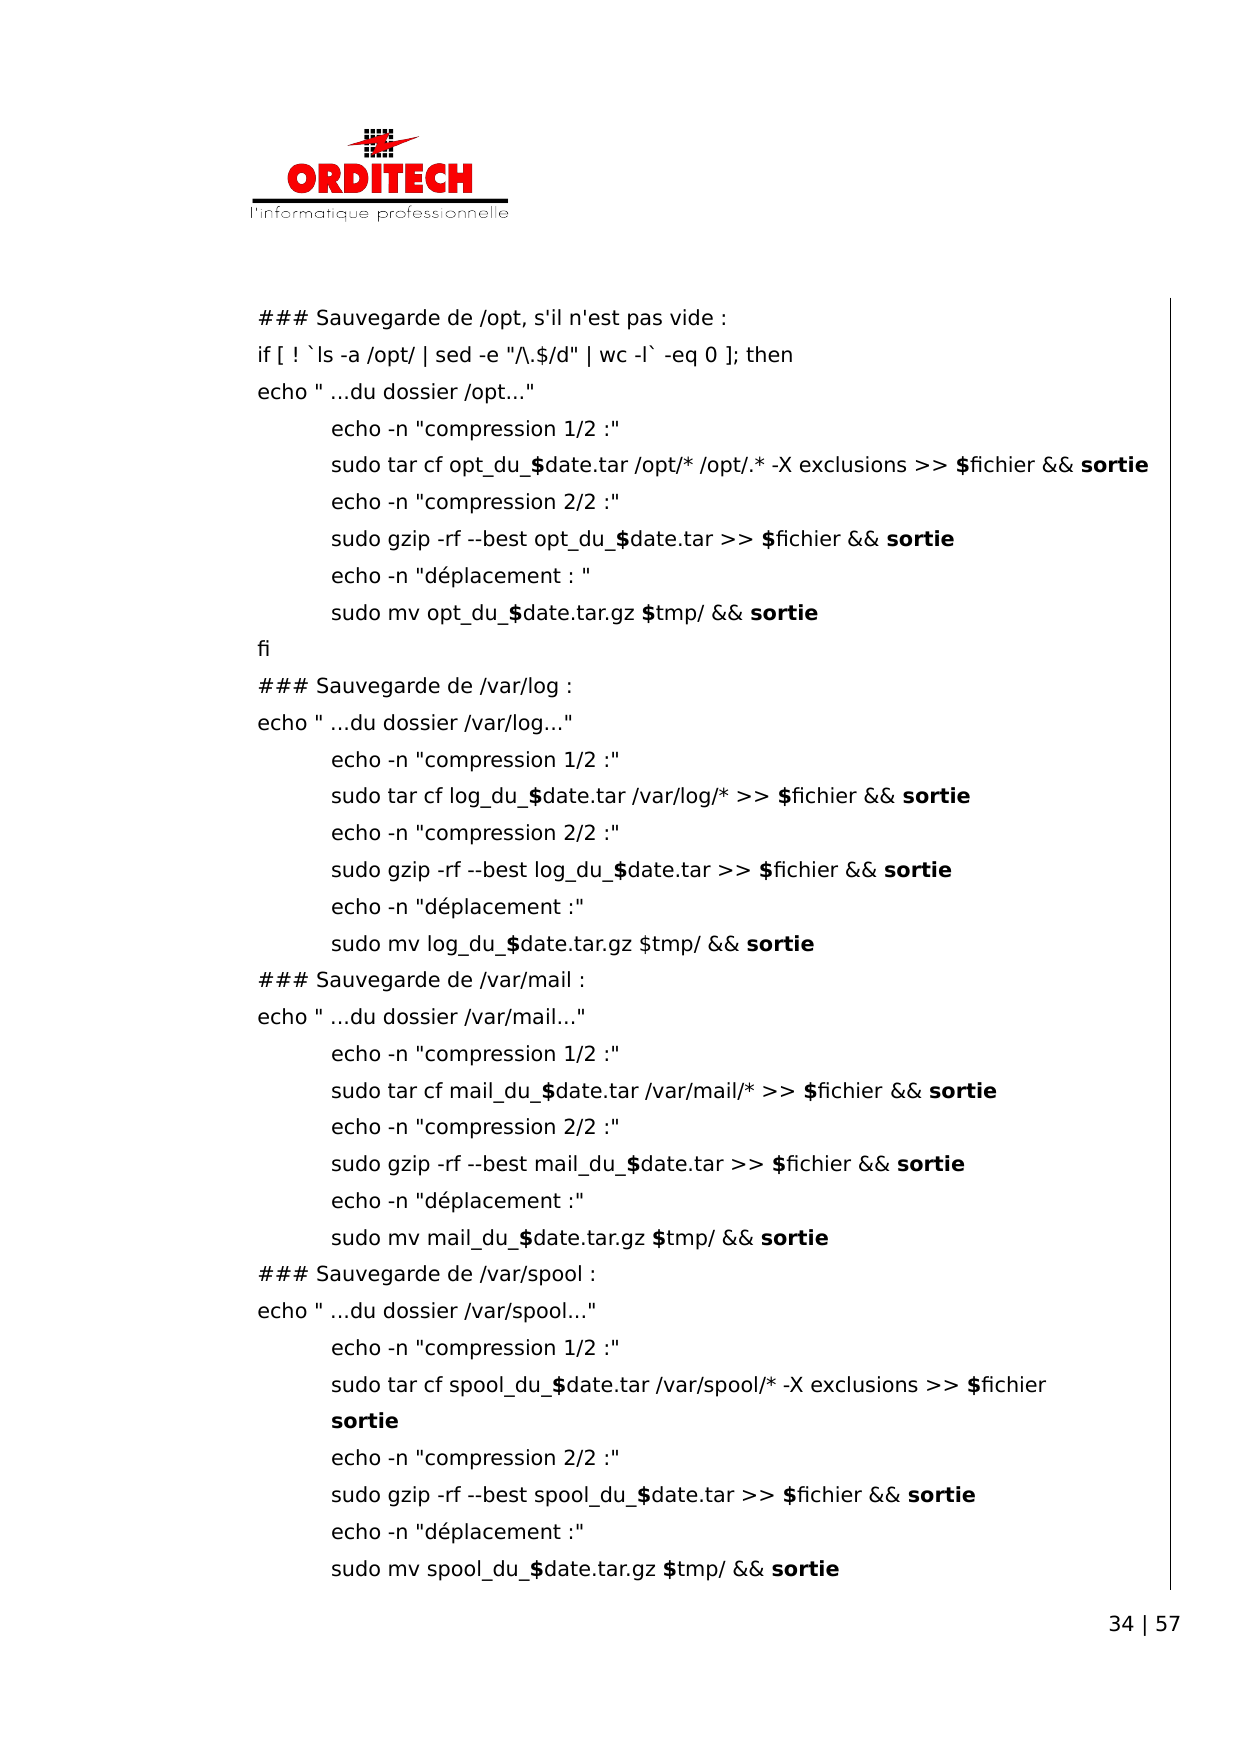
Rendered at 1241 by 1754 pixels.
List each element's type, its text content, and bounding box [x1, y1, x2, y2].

text echo -n "déplacement : " [257, 564, 1161, 588]
text echo -n "déplacement :" [257, 1189, 1161, 1213]
text sudo mv mail_du_$date.tar.gz $tmp/ && sortie [257, 1226, 1161, 1250]
text sortie [257, 1409, 1161, 1434]
text echo -n "compression 1/2 :" [257, 1042, 1161, 1066]
text ### Sauvegarde de /var/mail : [257, 968, 1161, 993]
text echo -n "compression 2/2 :" [257, 1115, 1161, 1140]
text echo -n "compression 2/2 :" [257, 490, 1161, 514]
text sudo gzip -rf --best spool_du_$date.tar >> $fichier && sortie [257, 1483, 1161, 1507]
text ### Sauvegarde de /var/log : [257, 674, 1161, 698]
text sudo mv spool_du_$date.tar.gz $tmp/ && sortie [257, 1557, 1161, 1581]
text ### Sauvegarde de /opt, s'il n'est pas vide : [257, 306, 1161, 331]
text sudo gzip -rf --best mail_du_$date.tar >> $fichier && sortie [257, 1152, 1161, 1176]
text sudo mv log_du_$date.tar.gz $tmp/ && sortie [257, 932, 1161, 956]
text sudo gzip -rf --best opt_du_$date.tar >> $fichier && sortie [257, 527, 1161, 551]
text echo -n "compression 1/2 :" [257, 1336, 1161, 1360]
text echo " ...du dossier /var/log..." [257, 711, 1161, 735]
text if [ ! `ls -a /opt/ | sed -e "/\.$/d" | wc -l` -eq 0 ]; then [257, 343, 1161, 367]
text sudo tar cf opt_du_$date.tar /opt/* /opt/.* -X exclusions >> $fichier && sortie [257, 453, 1161, 478]
text sudo tar cf mail_du_$date.tar /var/mail/* >> $fichier && sortie [257, 1079, 1161, 1103]
text echo -n "compression 1/2 :" [257, 748, 1161, 772]
text sudo tar cf log_du_$date.tar /var/log/* >> $fichier && sortie [257, 784, 1161, 809]
text echo -n "compression 1/2 :" [257, 417, 1161, 441]
text echo -n "déplacement :" [257, 1520, 1161, 1544]
text sudo mv opt_du_$date.tar.gz $tmp/ && sortie [257, 601, 1161, 625]
text echo " ...du dossier /opt..." [257, 380, 1161, 404]
picture [236, 118, 527, 232]
text echo " ...du dossier /var/spool..." [257, 1299, 1161, 1323]
text echo -n "compression 2/2 :" [257, 821, 1161, 846]
text fi [257, 637, 1161, 662]
text sudo gzip -rf --best log_du_$date.tar >> $fichier && sortie [257, 858, 1161, 882]
text echo " ...du dossier /var/mail..." [257, 1005, 1161, 1029]
text echo -n "compression 2/2 :" [257, 1446, 1161, 1471]
text echo -n "déplacement :" [257, 895, 1161, 919]
text ### Sauvegarde de /var/spool : [257, 1262, 1161, 1287]
text sudo tar cf spool_du_$date.tar /var/spool/* -X exclusions >> $fichier [257, 1373, 1161, 1397]
